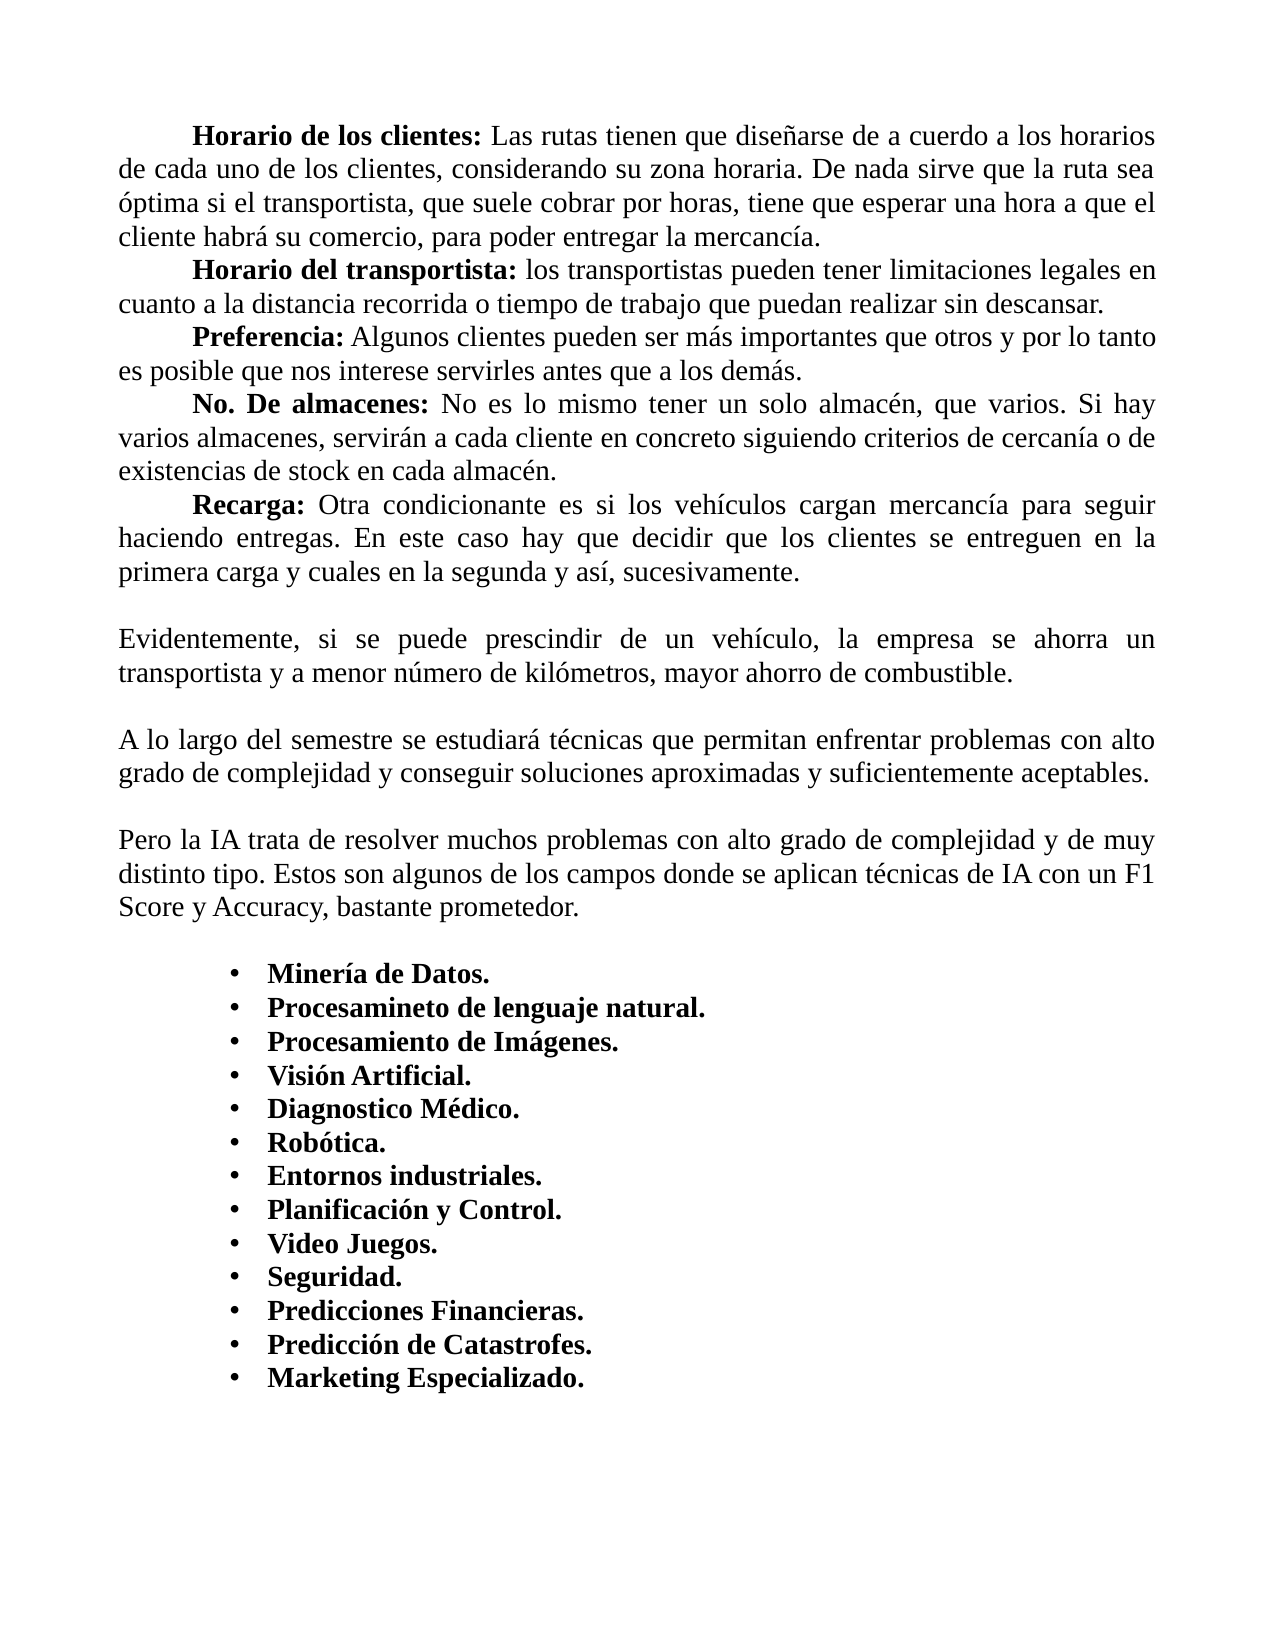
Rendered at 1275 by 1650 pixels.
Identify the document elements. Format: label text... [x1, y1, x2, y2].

list Marketing Especializado. [229, 1360, 1157, 1394]
list Visión Artificial. [229, 1058, 1157, 1091]
text Horario de los clientes: Las rutas tienen que diseñarse de a cuerdo a los horarios de cada uno de los clientes, considerando su zona horaria. De nada sirve que la ruta sea óptima si el transportista, que suele cobrar por horas, tiene que esperar una hora a que el cliente habrá su comercio, para poder entregar la mercancía. [118, 118, 1157, 252]
list Procesamiento de Imágenes. [229, 1024, 1157, 1058]
list Minería de Datos. [229, 957, 1157, 990]
list Entornos industriales. [229, 1158, 1157, 1192]
text Horario del transportista: los transportistas pueden tener limitaciones legales en cuanto a la distancia recorrida o tiempo de trabajo que puedan realizar sin descansar. [118, 252, 1157, 319]
text Preferencia: Algunos clientes pueden ser más importantes que otros y por lo tanto es posible que nos interese servirles antes que a los demás. [118, 319, 1157, 386]
list Predicción de Catastrofes. [229, 1327, 1157, 1360]
list Robótica. [229, 1125, 1157, 1158]
list Predicciones Financieras. [229, 1293, 1157, 1327]
list Diagnostico Médico. [229, 1091, 1157, 1125]
list Seguridad. [229, 1259, 1157, 1293]
text Evidentemente, si se puede prescindir de un vehículo, la empresa se ahorra un transportista y a menor número de kilómetros, mayor ahorro de combustible. [118, 621, 1157, 688]
text A lo largo del semestre se estudiará técnicas que permitan enfrentar problemas con alto grado de complejidad y conseguir soluciones aproximadas y suficientemente aceptables. [118, 722, 1157, 789]
text Recarga: Otra condicionante es si los vehículos cargan mercancía para seguir haciendo entregas. En este caso hay que decidir que los clientes se entreguen en la primera carga y cuales en la segunda y así, sucesivamente. [118, 487, 1157, 588]
list Video Juegos. [229, 1226, 1157, 1259]
text Pero la IA trata de resolver muchos problemas con alto grado de complejidad y de muy distinto tipo. Estos son algunos de los campos donde se aplican técnicas de IA con un F1 Score y Accuracy, bastante prometedor. [118, 822, 1157, 923]
list Procesamineto de lenguaje natural. [229, 990, 1157, 1024]
list Planificación y Control. [229, 1192, 1157, 1226]
text No. De almacenes: No es lo mismo tener un solo almacén, que varios. Si hay varios almacenes, servirán a cada cliente en concreto siguiendo criterios de cercanía o de existencias de stock en cada almacén. [118, 386, 1157, 487]
